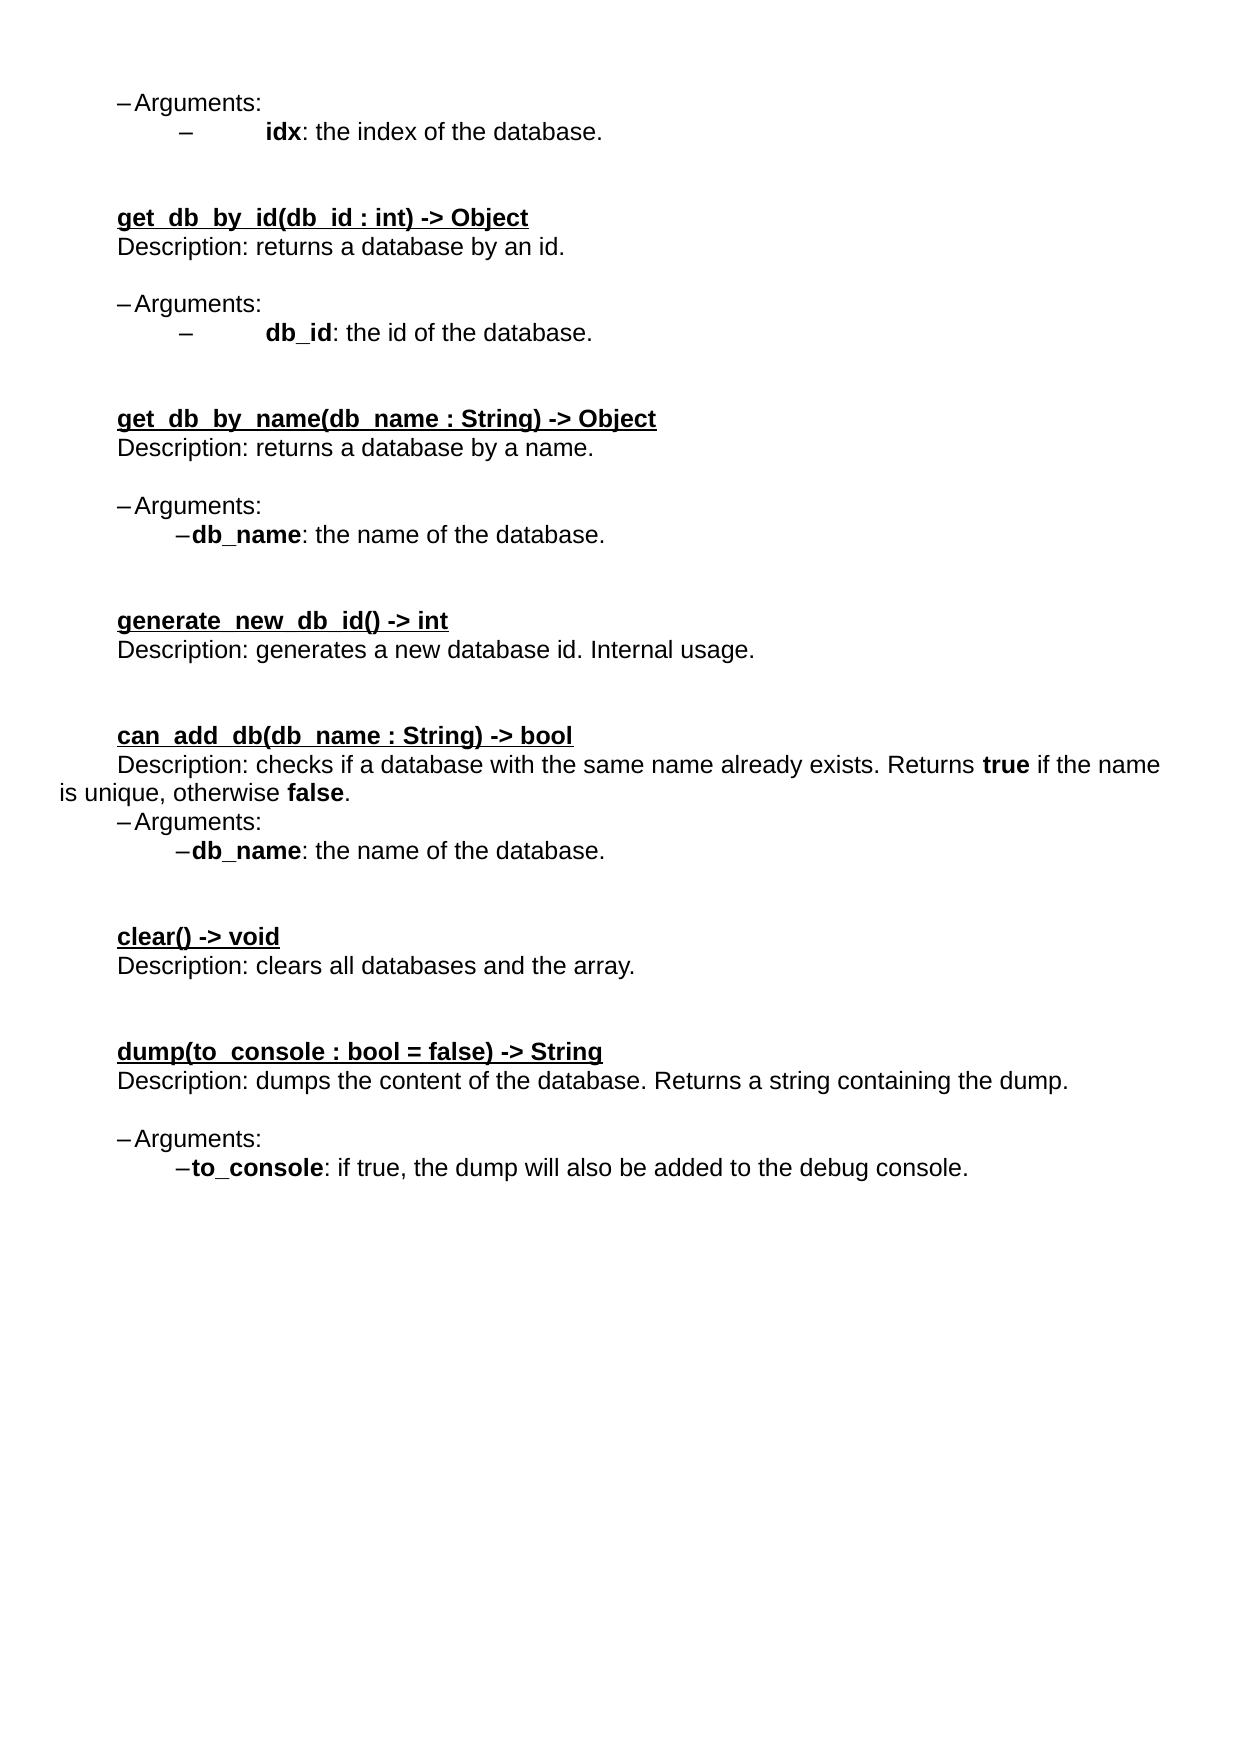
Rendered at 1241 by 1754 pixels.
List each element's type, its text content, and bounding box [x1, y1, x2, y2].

text get_db_by_id(db_id : int) -> Object [59, 203, 1181, 232]
list db_name: the name of the database. [118, 519, 1181, 548]
list to_console: if true, the dump will also be added to the debug console. [118, 1152, 1181, 1181]
list db_id: the id of the database. [118, 318, 1181, 347]
text dump(to_console : bool = false) -> String [59, 1037, 1181, 1066]
text Description: returns a database by a name. [59, 433, 1181, 462]
list Arguments: [59, 1124, 1181, 1152]
text Description: clears all databases and the array. [59, 951, 1181, 980]
list Arguments: [59, 88, 1181, 117]
text Description: checks if a database with the same name already exists. Returns true if the name is unique, otherwise false. [59, 750, 1181, 807]
list Arguments: [59, 807, 1181, 836]
text get_db_by_name(db_name : String) -> Object [59, 404, 1181, 433]
text generate_new_db_id() -> int [59, 606, 1181, 635]
text Description: returns a database by an id. [59, 232, 1181, 261]
text Description: generates a new database id. Internal usage. [59, 635, 1181, 663]
list db_name: the name of the database. [118, 836, 1181, 865]
list idx: the index of the database. [118, 117, 1181, 146]
list Arguments: [59, 491, 1181, 519]
text clear() -> void [59, 922, 1181, 951]
text Description: dumps the content of the database. Returns a string containing the dump. [59, 1066, 1181, 1095]
list Arguments: [59, 289, 1181, 318]
text can_add_db(db_name : String) -> bool [59, 721, 1181, 750]
